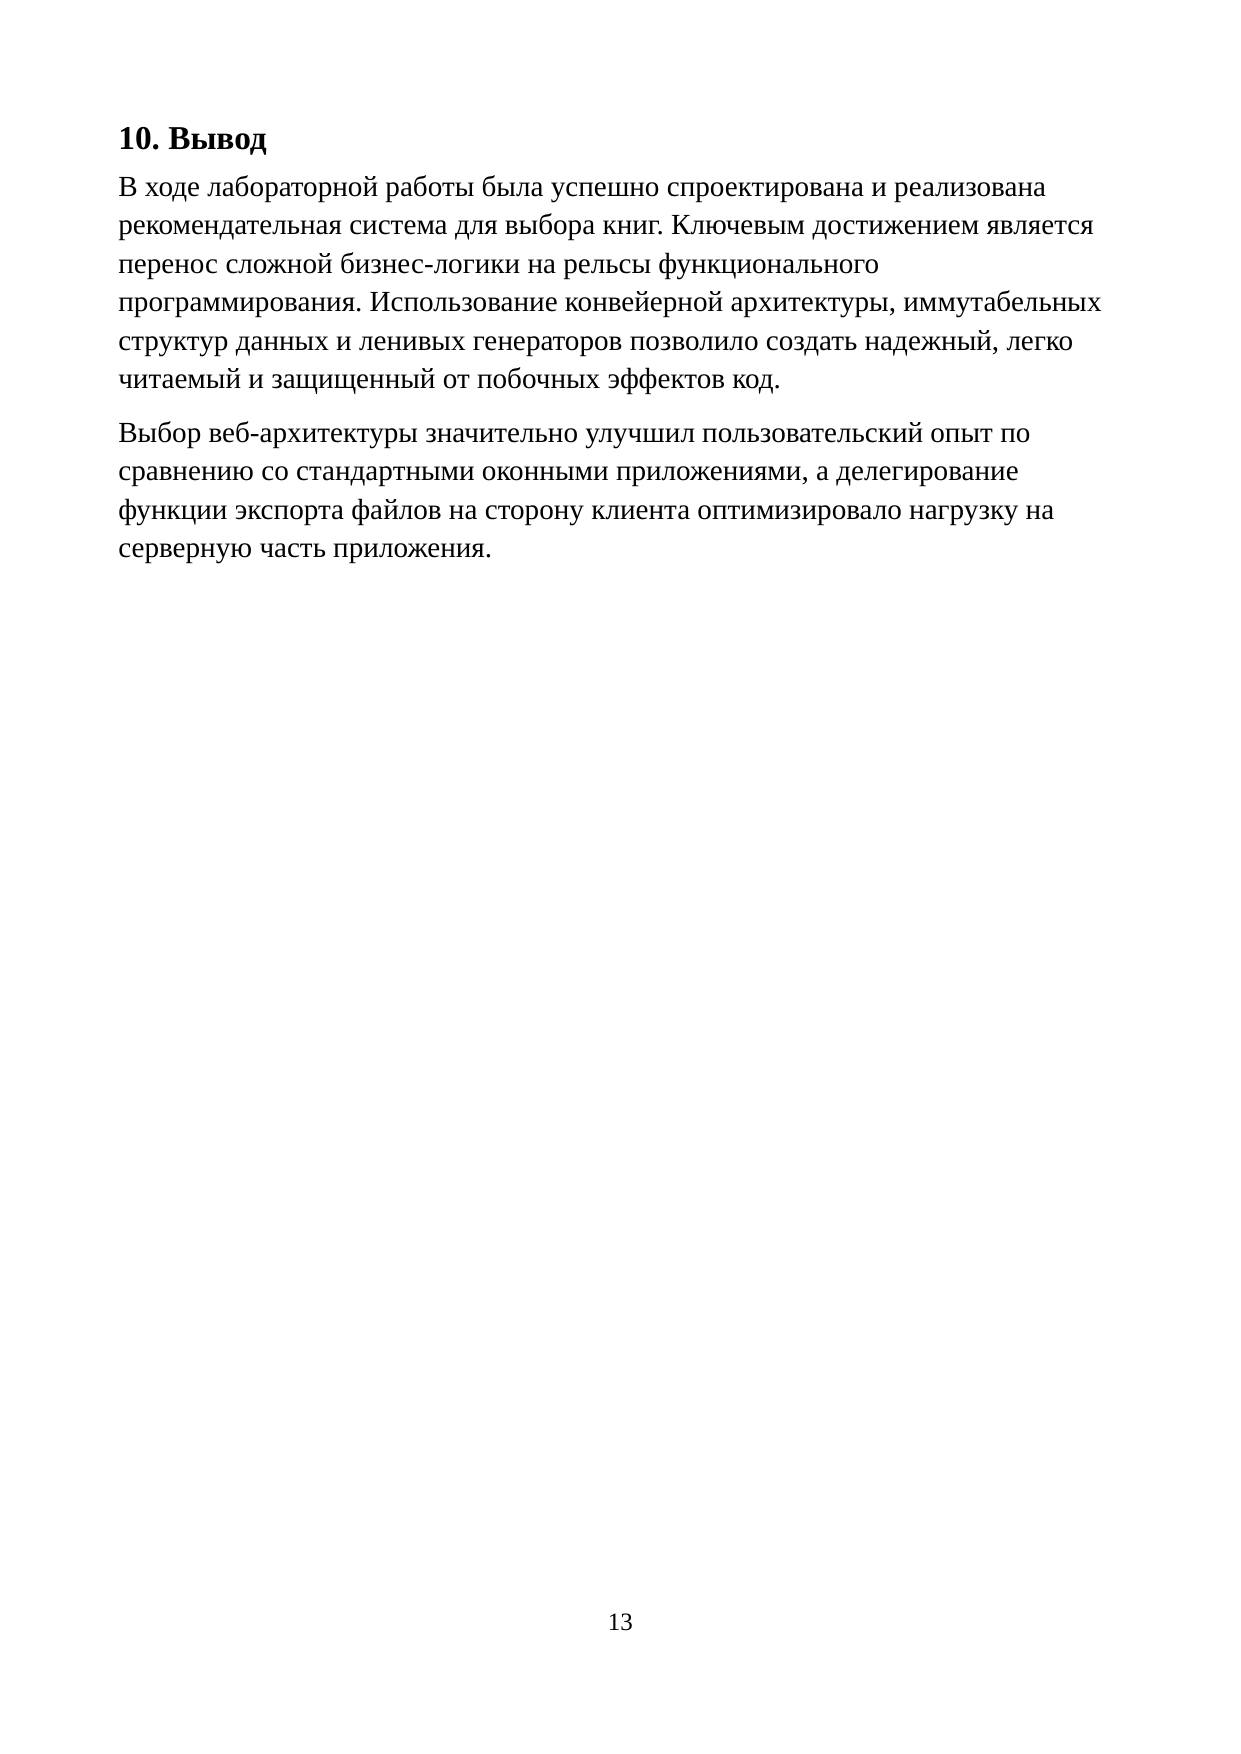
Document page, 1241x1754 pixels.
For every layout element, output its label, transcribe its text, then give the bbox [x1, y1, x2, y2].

text Выбор веб-архитектуры значительно улучшил пользовательский опыт по сравнению со стандартными оконными приложениями, а делегирование функции экспорта файлов на сторону клиента оптимизировало нагрузку на серверную часть приложения. [118, 415, 1122, 564]
subtitle 10. Вывод [118, 118, 1122, 156]
text В ходе лабораторной работы была успешно спроектирована и реализована рекомендательная система для выбора книг. Ключевым достижением является перенос сложной бизнес-логики на рельсы функционального программирования. Использование конвейерной архитектуры, иммутабельных структур данных и ленивых генераторов позволило создать надежный, легко читаемый и защищенный от побочных эффектов код. [118, 169, 1122, 395]
